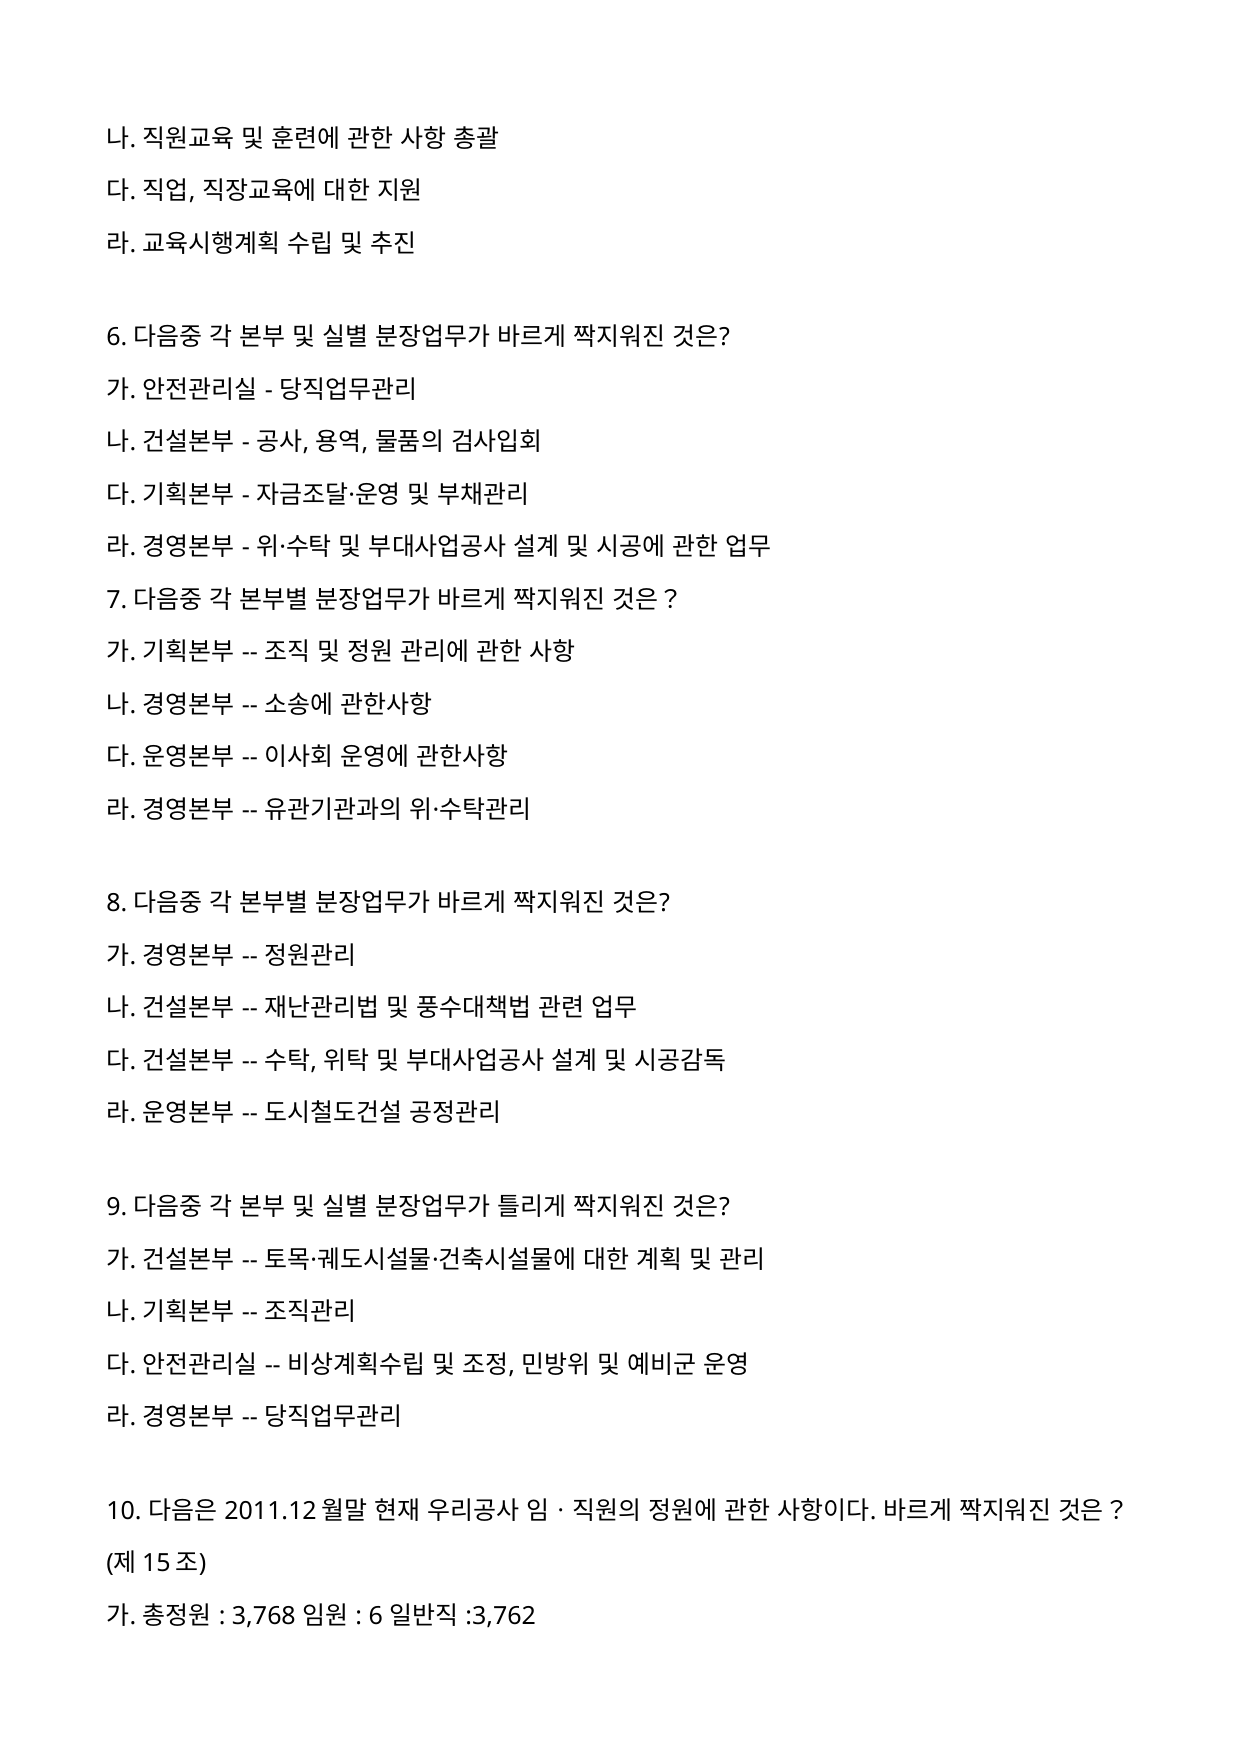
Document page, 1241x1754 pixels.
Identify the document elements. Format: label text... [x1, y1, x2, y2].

text 라. 경영본부 - 위·수탁 및 부대사업공사 설계 및 시공에 관한 업무 [106, 527, 1193, 563]
text 라. 교육시행계획 수립 및 추진 [106, 223, 1193, 259]
text 가. 경영본부 -- 정원관리 [106, 935, 1193, 972]
text 7. 다음중 각 본부별 분장업무가 바르게 짝지워진 것은？ [106, 579, 1193, 616]
text 나. 건설본부 - 공사, 용역, 물품의 검사입회 [106, 422, 1193, 458]
text 라. 경영본부 -- 유관기관과의 위·수탁관리 [106, 789, 1193, 826]
text 나. 건설본부 -- 재난관리법 및 풍수대책법 관련 업무 [106, 988, 1193, 1024]
text 나. 기획본부 -- 조직관리 [106, 1292, 1193, 1328]
text 라. 운영본부 -- 도시철도건설 공정관리 [106, 1093, 1193, 1129]
text (제15조) [106, 1543, 1193, 1579]
text 10. 다음은 2011.12월말 현재 우리공사 임ㆍ직원의 정원에 관한 사항이다. 바르게 짝지워진 것은？ [106, 1490, 1193, 1526]
text 나. 경영본부 -- 소송에 관한사항 [106, 684, 1193, 721]
text 가. 기획본부 -- 조직 및 정원 관리에 관한 사항 [106, 632, 1193, 668]
text 가. 안전관리실 - 당직업무관리 [106, 369, 1193, 406]
text 다. 운영본부 -- 이사회 운영에 관한사항 [106, 737, 1193, 773]
text 8. 다음중 각 본부별 분장업무가 바르게 짝지워진 것은? [106, 883, 1193, 919]
text 다. 건설본부 -- 수탁, 위탁 및 부대사업공사 설계 및 시공감독 [106, 1040, 1193, 1077]
text 9. 다음중 각 본부 및 실별 분장업무가 틀리게 짝지워진 것은? [106, 1187, 1193, 1223]
text 나. 직원교육 및 훈련에 관한 사항 총괄 [106, 118, 1193, 154]
text 가. 건설본부 -- 토목·궤도시설물·건축시설물에 대한 계획 및 관리 [106, 1239, 1193, 1275]
text 라. 경영본부 -- 당직업무관리 [106, 1397, 1193, 1433]
text 다. 직업, 직장교육에 대한 지원 [106, 171, 1193, 207]
text 6. 다음중 각 본부 및 실별 분장업무가 바르게 짝지워진 것은? [106, 317, 1193, 353]
text 다. 기획본부 - 자금조달·운영 및 부채관리 [106, 474, 1193, 511]
text 가. 총정원 : 3,768 임원 : 6 일반직 :3,762 [106, 1595, 1193, 1631]
text 다. 안전관리실 -- 비상계획수립 및 조정, 민방위 및 예비군 운영 [106, 1344, 1193, 1380]
